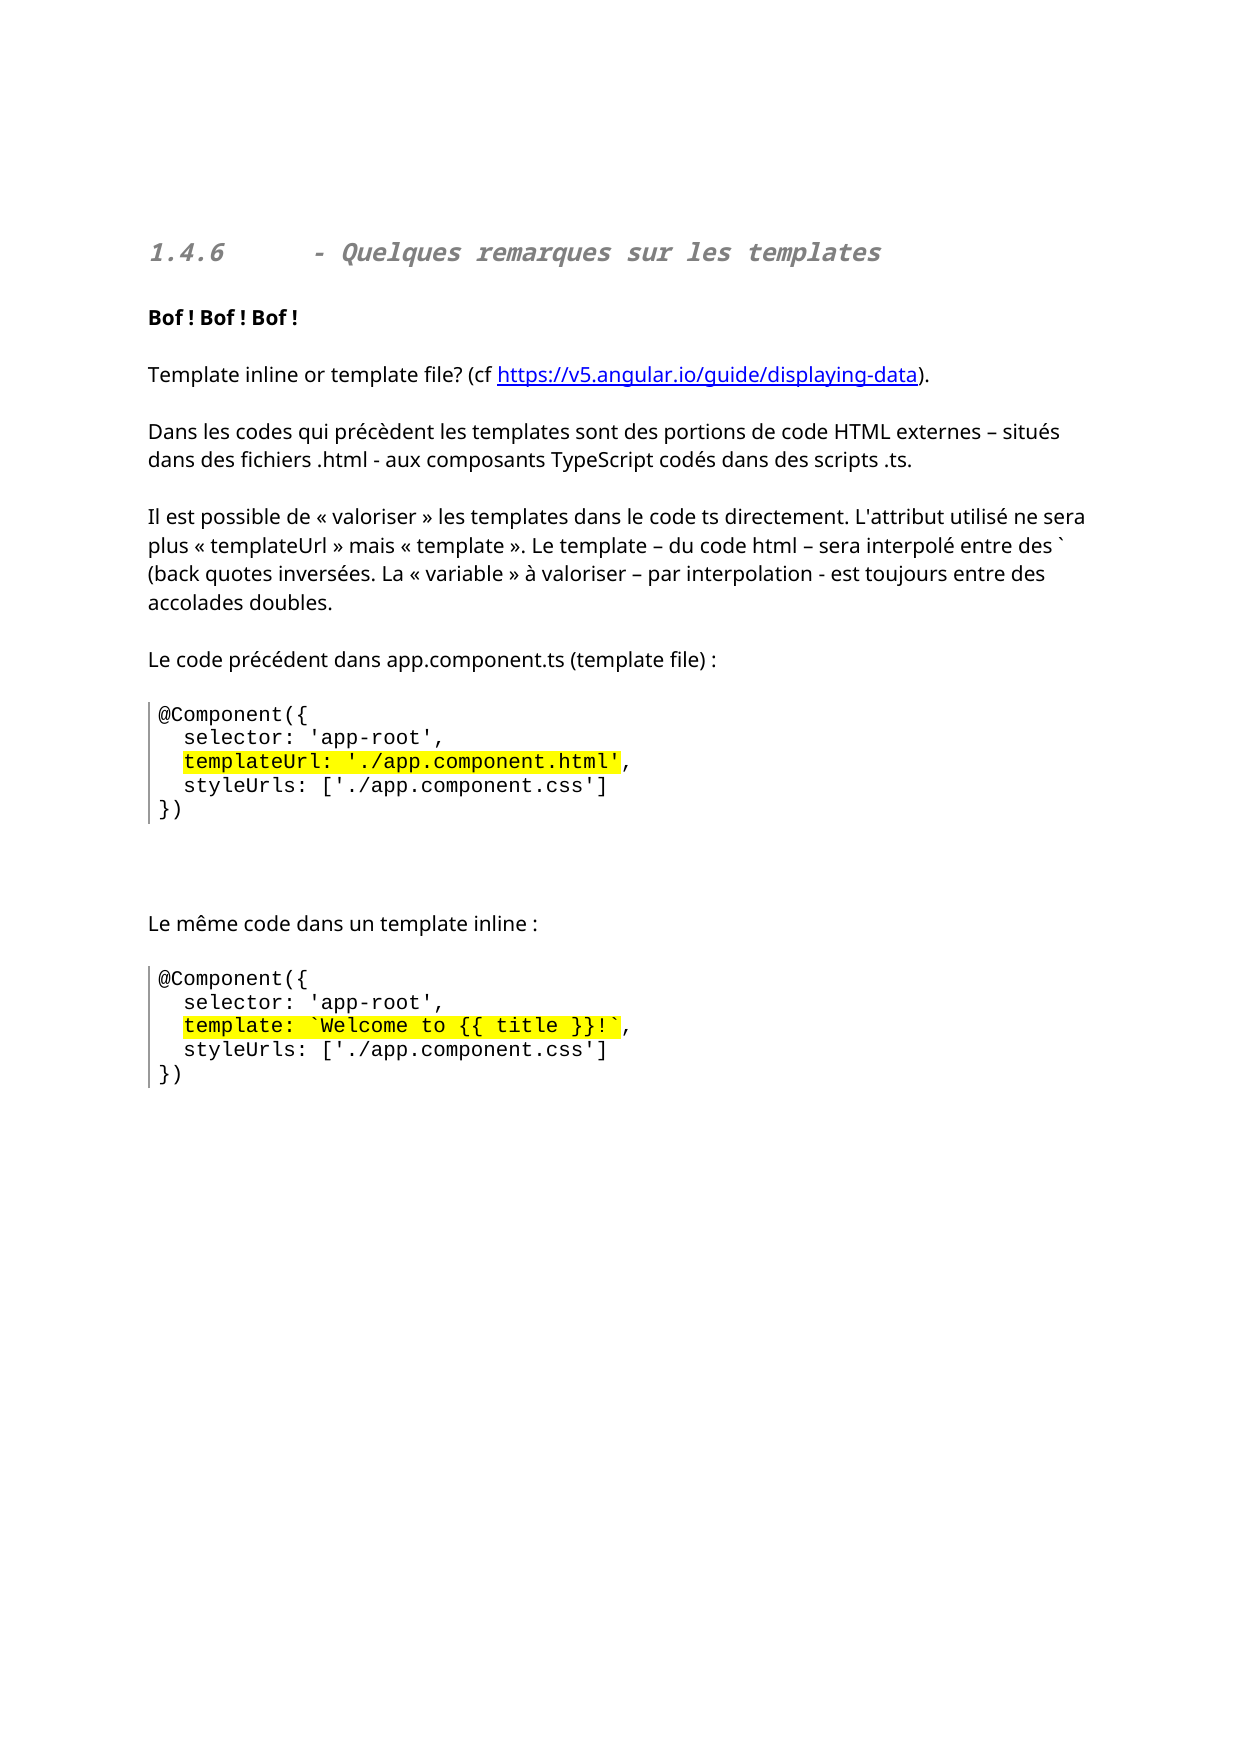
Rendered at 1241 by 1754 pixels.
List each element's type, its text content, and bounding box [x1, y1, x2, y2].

text selector: 'app-root', [150, 992, 1092, 1016]
text }) [150, 1063, 1092, 1088]
text styleUrls: ['./app.component.css'] [150, 1039, 1092, 1063]
text Template inline or template file? (cf https://v5.angular.io/guide/displaying-data). [148, 360, 1092, 389]
text template: `Welcome to {{ title }}!`, [150, 1016, 1092, 1039]
text }) [150, 798, 1092, 824]
text Dans les codes qui précèdent les templates sont des portions de code HTML externes – situés dans des fichiers .html - aux composants TypeScript codés dans des scripts .ts. [148, 417, 1092, 474]
text selector: 'app-root', [150, 727, 1092, 751]
text Bof ! Bof ! Bof ! [148, 303, 1092, 332]
text Le même code dans un template inline : [148, 909, 1092, 938]
text styleUrls: ['./app.component.css'] [150, 774, 1092, 798]
text Le code précédent dans app.component.ts (template file) : [148, 645, 1092, 673]
text Il est possible de « valoriser » les templates dans le code ts directement. L'attribut utilisé ne sera plus « templateUrl » mais « template ». Le template – du code html – sera interpolé entre des ` (back quotes inversées. La « variable » à valoriser – par interpolation - est toujours entre des accolades doubles. [148, 502, 1092, 616]
text templateUrl: './app.component.html', [150, 751, 1092, 774]
subtitle - Quelques remarques sur les templates [148, 235, 1092, 269]
text @Component({ [150, 702, 1092, 727]
text @Component({ [150, 966, 1092, 992]
